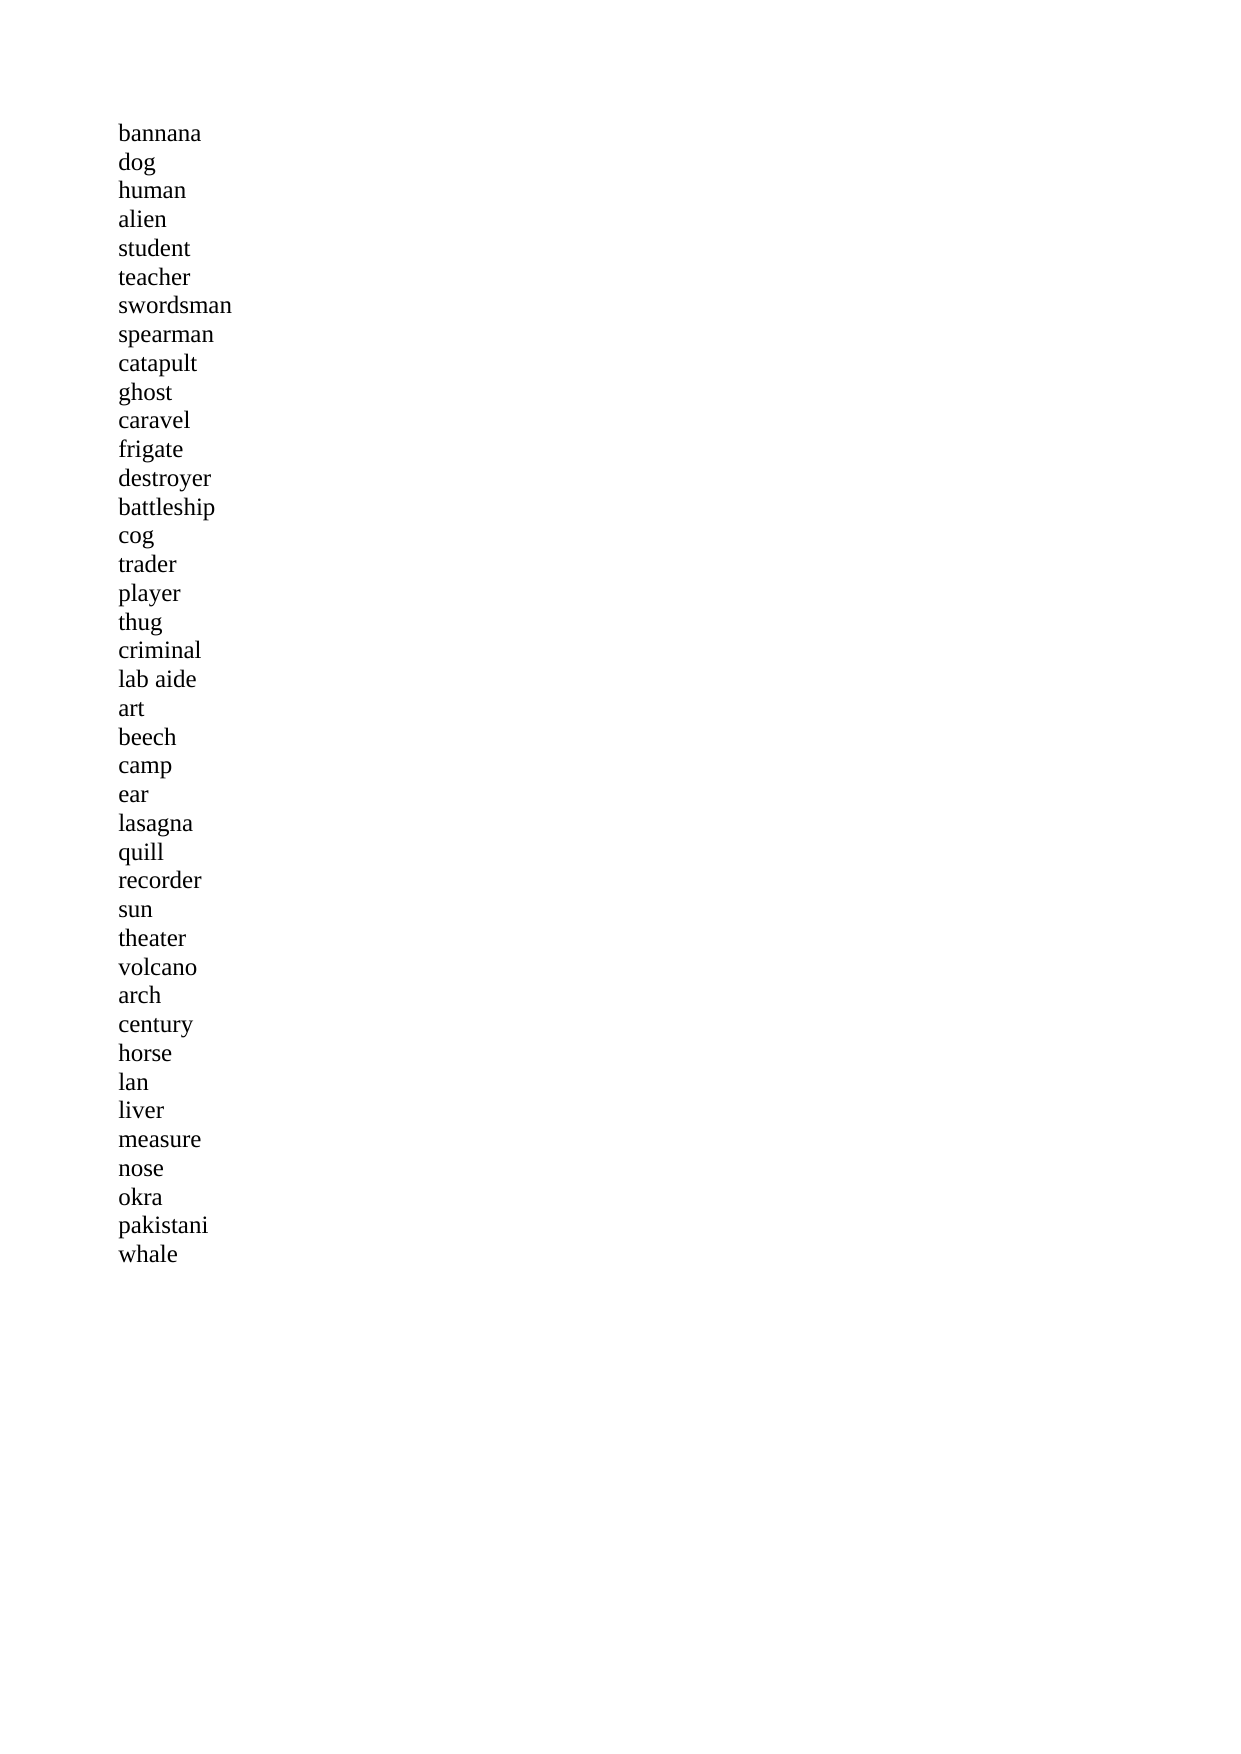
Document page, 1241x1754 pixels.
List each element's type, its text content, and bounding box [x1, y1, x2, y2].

text lab aide [118, 664, 1122, 693]
text horse [118, 1038, 1122, 1067]
text student [118, 233, 1122, 262]
text catapult [118, 348, 1122, 377]
text whale [118, 1239, 1122, 1268]
text player [118, 578, 1122, 607]
text alien [118, 204, 1122, 233]
text bannana [118, 118, 1122, 147]
text ear [118, 779, 1122, 808]
text trader [118, 549, 1122, 578]
text nose [118, 1153, 1122, 1182]
text lasagna [118, 808, 1122, 837]
text teacher [118, 262, 1122, 291]
text camp [118, 751, 1122, 779]
text battleship [118, 492, 1122, 521]
text criminal [118, 636, 1122, 664]
text ghost [118, 377, 1122, 406]
text theater [118, 923, 1122, 952]
text measure [118, 1124, 1122, 1153]
text destroyer [118, 463, 1122, 492]
text human [118, 176, 1122, 204]
text recorder [118, 866, 1122, 894]
text caravel [118, 406, 1122, 434]
text liver [118, 1096, 1122, 1124]
text cog [118, 521, 1122, 549]
text thug [118, 607, 1122, 636]
text pakistani [118, 1211, 1122, 1239]
text beech [118, 722, 1122, 751]
text swordsman [118, 291, 1122, 319]
text sun [118, 894, 1122, 923]
text lan [118, 1067, 1122, 1096]
text art [118, 693, 1122, 722]
text quill [118, 837, 1122, 866]
text dog [118, 147, 1122, 176]
text frigate [118, 434, 1122, 463]
text arch [118, 981, 1122, 1009]
text volcano [118, 952, 1122, 981]
text okra [118, 1182, 1122, 1211]
text spearman [118, 319, 1122, 348]
text century [118, 1009, 1122, 1038]
